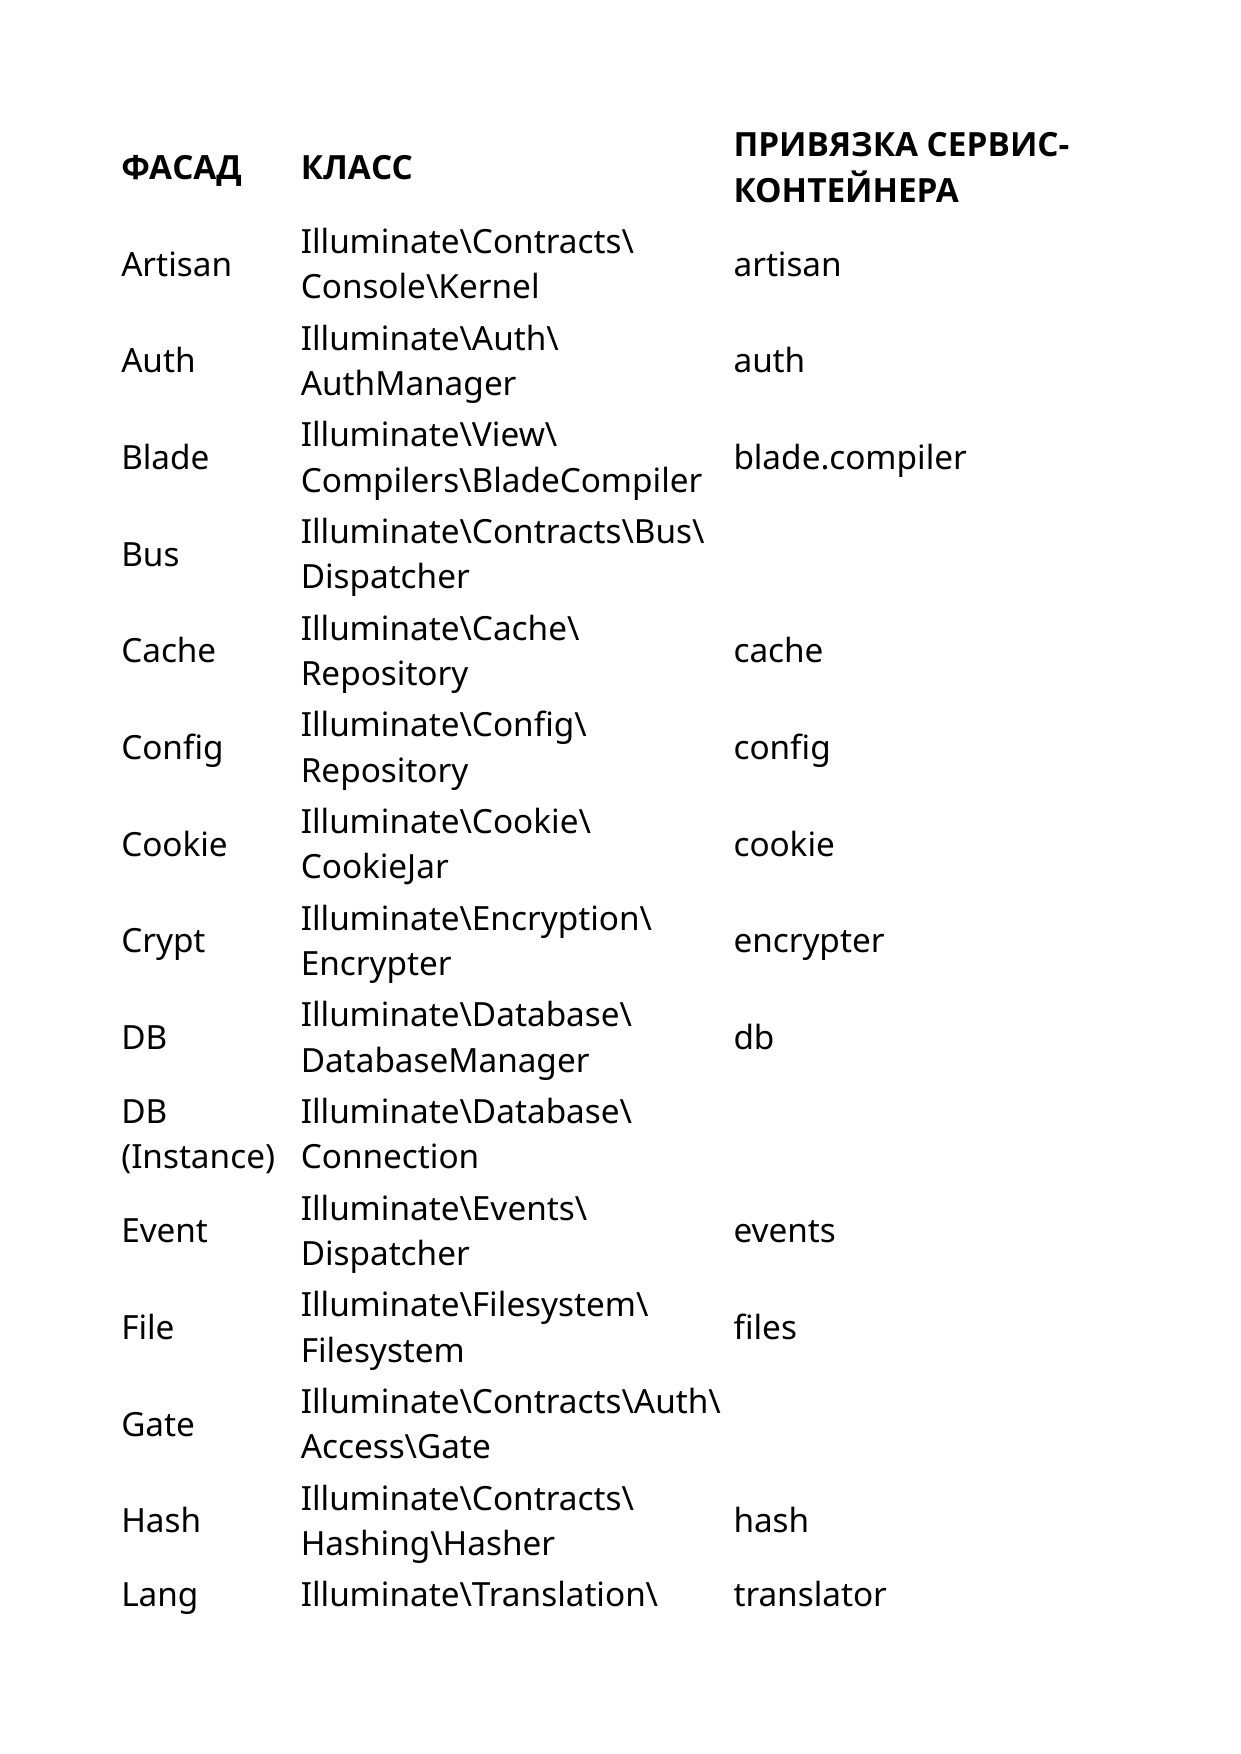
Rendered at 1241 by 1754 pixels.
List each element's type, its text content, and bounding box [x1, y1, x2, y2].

table_cell [730, 1375, 1122, 1471]
table_header КЛАСС [298, 118, 730, 215]
table_cell Illuminate\Auth\AuthManager [298, 311, 730, 408]
table_cell Config [118, 698, 298, 795]
table_cell encrypter [730, 891, 1122, 988]
table_cell auth [730, 311, 1122, 408]
table_cell files [730, 1278, 1122, 1375]
table_header ПРИВЯЗКА СЕРВИС-КОНТЕЙНЕРА [730, 118, 1122, 215]
table_cell hash [730, 1471, 1122, 1568]
table_cell Illuminate\View\Compilers\BladeCompiler [298, 408, 730, 505]
table_cell events [730, 1181, 1122, 1278]
table_cell Bus [118, 505, 298, 601]
table_cell translator [730, 1568, 1122, 1619]
table_cell Illuminate\Contracts\Bus\Dispatcher [298, 505, 730, 601]
table_cell Cache [118, 601, 298, 698]
table_cell Gate [118, 1375, 298, 1471]
table_cell Illuminate\Filesystem\Filesystem [298, 1278, 730, 1375]
table_cell Illuminate\Database\DatabaseManager [298, 988, 730, 1085]
table_cell cache [730, 601, 1122, 698]
table_cell config [730, 698, 1122, 795]
table_cell Auth [118, 311, 298, 408]
table_header ФАСАД [118, 118, 298, 215]
table_cell cookie [730, 795, 1122, 891]
table_cell Illuminate\Contracts\Hashing\Hasher [298, 1471, 730, 1568]
table_cell Illuminate\Translation\ [298, 1568, 730, 1619]
table_cell Artisan [118, 215, 298, 311]
table_cell DB (Instance) [118, 1085, 298, 1181]
table_cell artisan [730, 215, 1122, 311]
table_cell Illuminate\Encryption\Encrypter [298, 891, 730, 988]
table_cell Illuminate\Contracts\Auth\Access\Gate [298, 1375, 730, 1471]
table_cell Illuminate\Cache\Repository [298, 601, 730, 698]
table_cell Cookie [118, 795, 298, 891]
table_cell [730, 505, 1122, 601]
table_cell Illuminate\Cookie\CookieJar [298, 795, 730, 891]
table_cell Crypt [118, 891, 298, 988]
table_cell Illuminate\Config\Repository [298, 698, 730, 795]
table_cell Event [118, 1181, 298, 1278]
table_cell Illuminate\Contracts\Console\Kernel [298, 215, 730, 311]
table_cell Illuminate\Database\Connection [298, 1085, 730, 1181]
table_cell db [730, 988, 1122, 1085]
table_cell Lang [118, 1568, 298, 1619]
table_cell File [118, 1278, 298, 1375]
table_cell Blade [118, 408, 298, 505]
table_cell DB [118, 988, 298, 1085]
table_cell Illuminate\Events\Dispatcher [298, 1181, 730, 1278]
table_cell [730, 1085, 1122, 1181]
table_cell blade.compiler [730, 408, 1122, 505]
table_cell Hash [118, 1471, 298, 1568]
